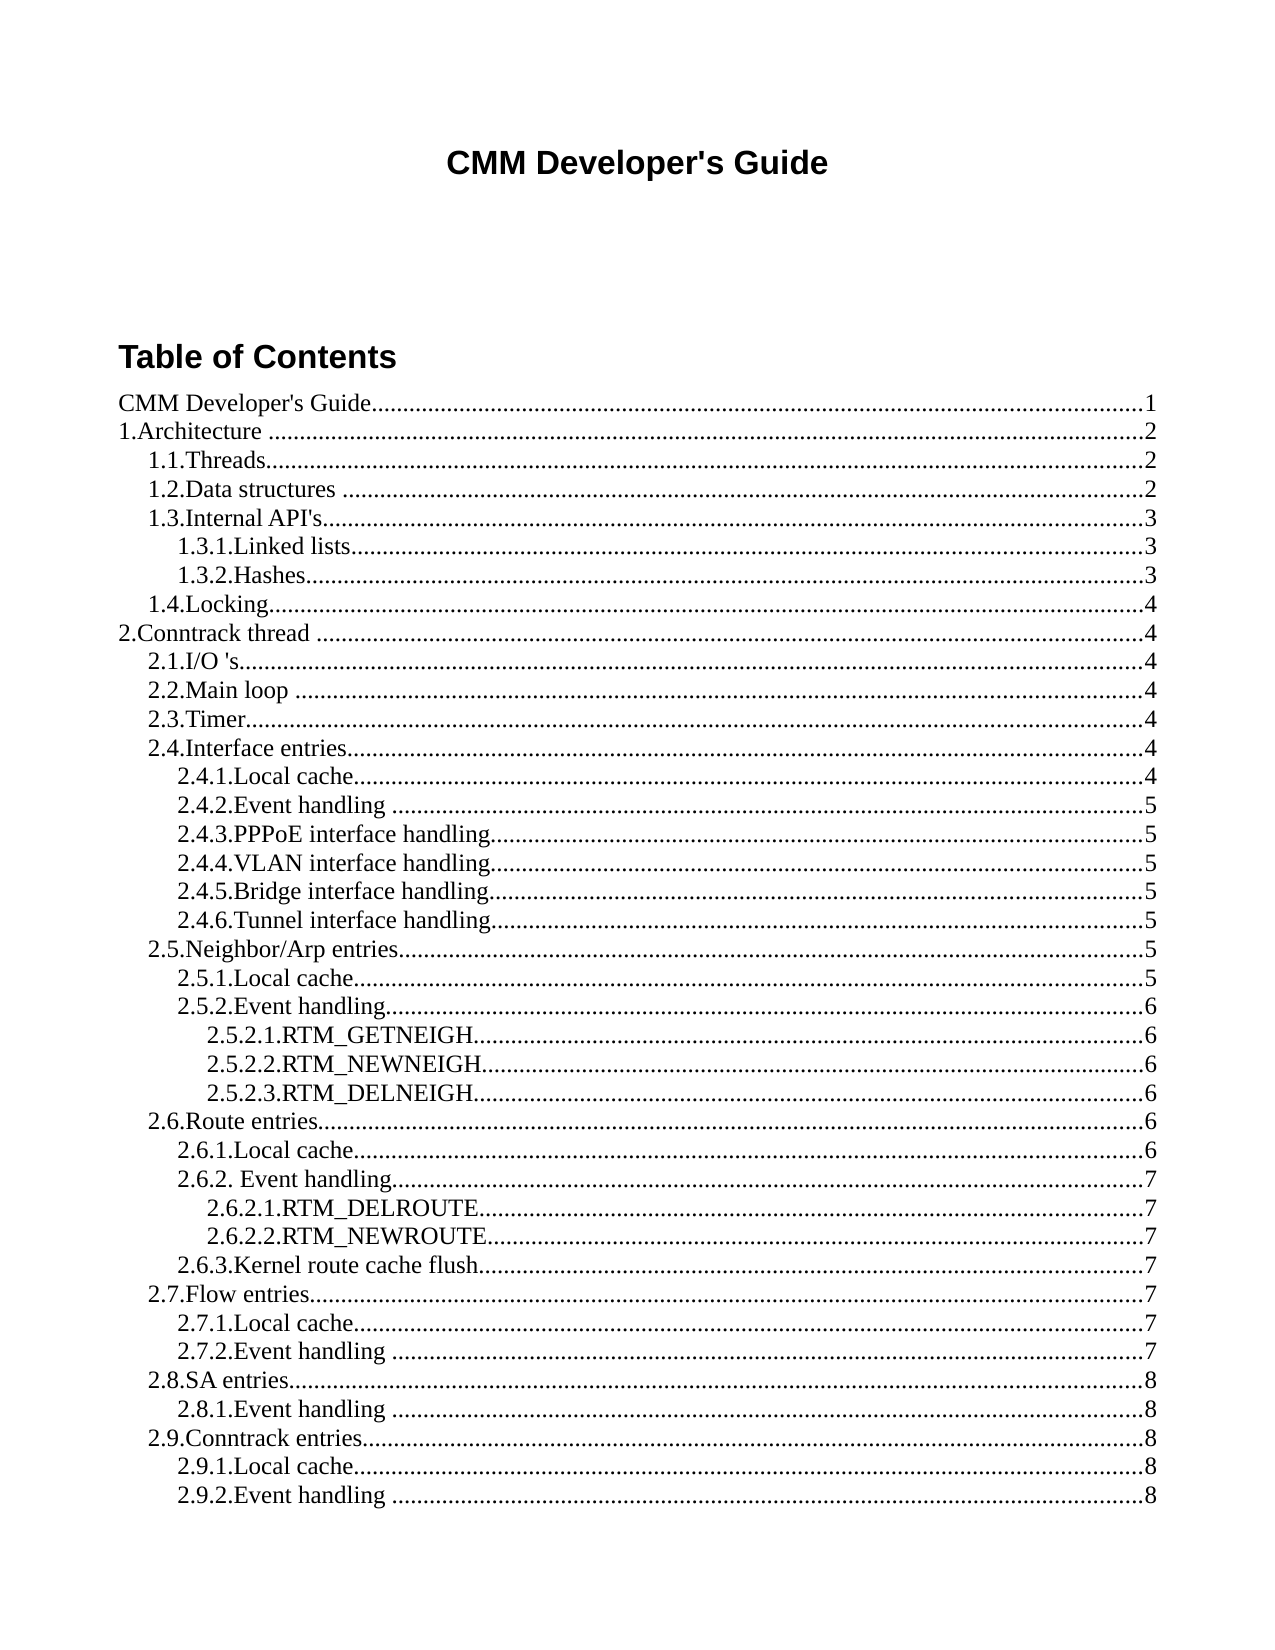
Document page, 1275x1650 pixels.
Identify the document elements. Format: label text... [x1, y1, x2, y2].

text 2.4.1.Local cache 4 [177, 761, 1157, 790]
text 2.4.4.VLAN interface handling 5 [177, 848, 1157, 876]
text 2.6.3.Kernel route cache flush 7 [177, 1250, 1157, 1279]
text 2.9.2.Event handling 8 [177, 1480, 1157, 1509]
text 2.6.2.2.RTM_NEWROUTE 7 [207, 1221, 1157, 1250]
text 2.9.1.Local cache 8 [177, 1451, 1157, 1480]
text 2.7.2.Event handling 7 [177, 1336, 1157, 1365]
text 2.6.2.1.RTM_DELROUTE 7 [207, 1193, 1157, 1221]
text 2.4.3.PPPoE interface handling 5 [177, 819, 1157, 848]
text 2.7.Flow entries 7 [148, 1279, 1157, 1308]
text 1.2.Data structures 2 [148, 474, 1157, 503]
text 2.9.Conntrack entries 8 [148, 1423, 1157, 1451]
text 2.5.1.Local cache 5 [177, 963, 1157, 991]
text 2.6.2. Event handling 7 [177, 1164, 1157, 1193]
text 2.5.2.3.RTM_DELNEIGH 6 [207, 1078, 1157, 1106]
text 1.3.Internal API's 3 [148, 503, 1157, 531]
text 1.4.Locking 4 [148, 589, 1157, 618]
text 2.4.2.Event handling 5 [177, 790, 1157, 819]
text 2.7.1.Local cache 7 [177, 1308, 1157, 1336]
text 2.4.Interface entries 4 [148, 733, 1157, 761]
text 2.1.I/O 's 4 [148, 646, 1157, 675]
text 2.5.2.Event handling 6 [177, 991, 1157, 1020]
text 1.3.1.Linked lists 3 [177, 531, 1157, 560]
text 2.6.Route entries 6 [148, 1106, 1157, 1135]
text 2.4.6.Tunnel interface handling 5 [177, 905, 1157, 934]
text 2.8.1.Event handling 8 [177, 1394, 1157, 1423]
text 2.2.Main loop 4 [148, 675, 1157, 704]
subtitle CMM Developer's Guide [118, 143, 1157, 182]
text 2.5.2.2.RTM_NEWNEIGH 6 [207, 1049, 1157, 1078]
subtitle Table of Contents [118, 337, 1157, 375]
text 2.3.Timer 4 [148, 704, 1157, 733]
text 2.5.2.1.RTM_GETNEIGH 6 [207, 1020, 1157, 1049]
text 2.Conntrack thread 4 [118, 618, 1157, 646]
text 1.3.2.Hashes 3 [177, 560, 1157, 589]
text 2.8.SA entries 8 [148, 1365, 1157, 1394]
text 2.5.Neighbor/Arp entries 5 [148, 934, 1157, 963]
text CMM Developer's Guide 1 [118, 388, 1157, 416]
text 2.6.1.Local cache 6 [177, 1135, 1157, 1164]
text 1.Architecture 2 [118, 416, 1157, 445]
text 1.1.Threads 2 [148, 445, 1157, 474]
text 2.4.5.Bridge interface handling 5 [177, 876, 1157, 905]
